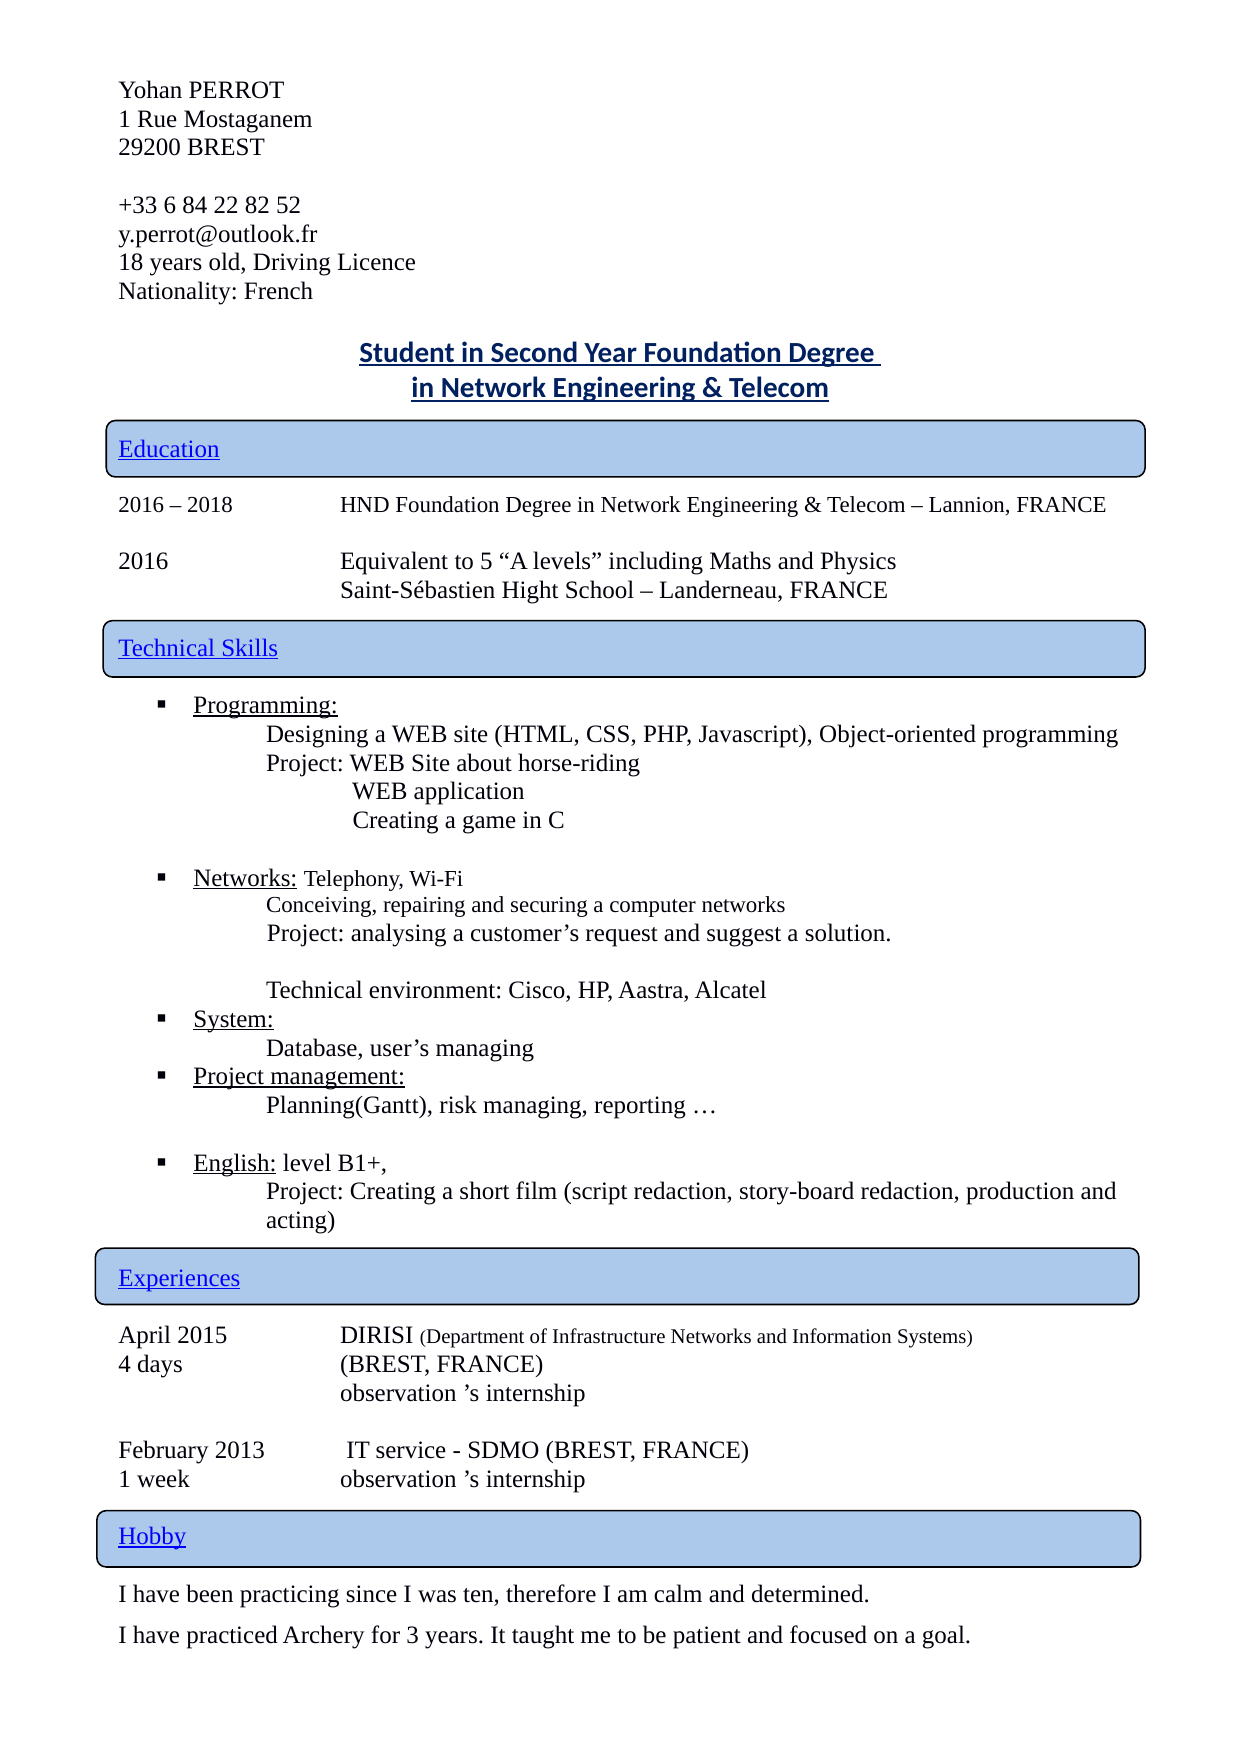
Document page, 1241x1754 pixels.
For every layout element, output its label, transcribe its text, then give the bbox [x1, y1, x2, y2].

list Programming: [156, 690, 1122, 719]
text 18 years old, Driving Licence [118, 247, 1122, 276]
text February 2013 IT service - SDMO (BREST, FRANCE) [118, 1435, 1122, 1464]
text Project: analysing a customer’s request and suggest a solution. [266, 918, 1122, 946]
list English: level B1+, [156, 1148, 1122, 1176]
text April 2015 DIRISI (Department of Infrastructure Networks and Information Systems) [118, 1320, 1122, 1349]
text Database, user’s managing [118, 1033, 1122, 1061]
text Nationality: French [118, 276, 1122, 305]
text Designing a WEB site (HTML, CSS, PHP, Javascript), Object-oriented programming [118, 719, 1122, 748]
text 2016 – 2018 HND Foundation Degree in Network Engineering & Telecom – Lannion, FRANCE [118, 491, 1122, 518]
list Project management: [156, 1061, 1122, 1090]
list Networks: Telephony, Wi-Fi [156, 863, 1122, 891]
text Saint-Sébastien Hight School – Landerneau, FRANCE [266, 575, 1149, 604]
text in Network Engineering & Telecom [118, 369, 1122, 405]
text 1 Rue Mostaganem [118, 104, 1122, 132]
text Planning(Gantt), risk managing, reporting … [118, 1090, 1122, 1119]
text Project: Creating a short film (script redaction, story-board redaction, production and acting) [266, 1176, 1122, 1234]
text y.perrot@outlook.fr [118, 219, 1122, 247]
text +33 6 84 22 82 52 [118, 190, 1122, 219]
text I have practiced Archery for 3 years. It taught me to be patient and focused on a goal. [118, 1620, 1122, 1649]
text WEB application [118, 776, 1122, 805]
text 29200 BREST [118, 132, 1122, 161]
list System: [156, 1004, 1122, 1033]
text observation ’s internship [118, 1378, 1122, 1406]
text Yohan PERROT [118, 75, 1122, 104]
text Conceiving, repairing and securing a computer networks [193, 891, 1122, 918]
text Creating a game in C [118, 805, 1122, 834]
text Project: WEB Site about horse-riding [118, 748, 1122, 776]
text I have been practicing since I was ten, therefore I am calm and determined. [118, 1579, 1122, 1608]
text 4 days (BREST, FRANCE) [118, 1349, 1122, 1378]
text 1 week observation ’s internship [118, 1464, 1122, 1493]
text Student in Second Year Foundation Degree [118, 334, 1122, 369]
text Technical environment: Cisco, HP, Aastra, Alcatel [118, 975, 1122, 1004]
text 2016 Equivalent to 5 “A levels” including Maths and Physics [118, 546, 1149, 575]
